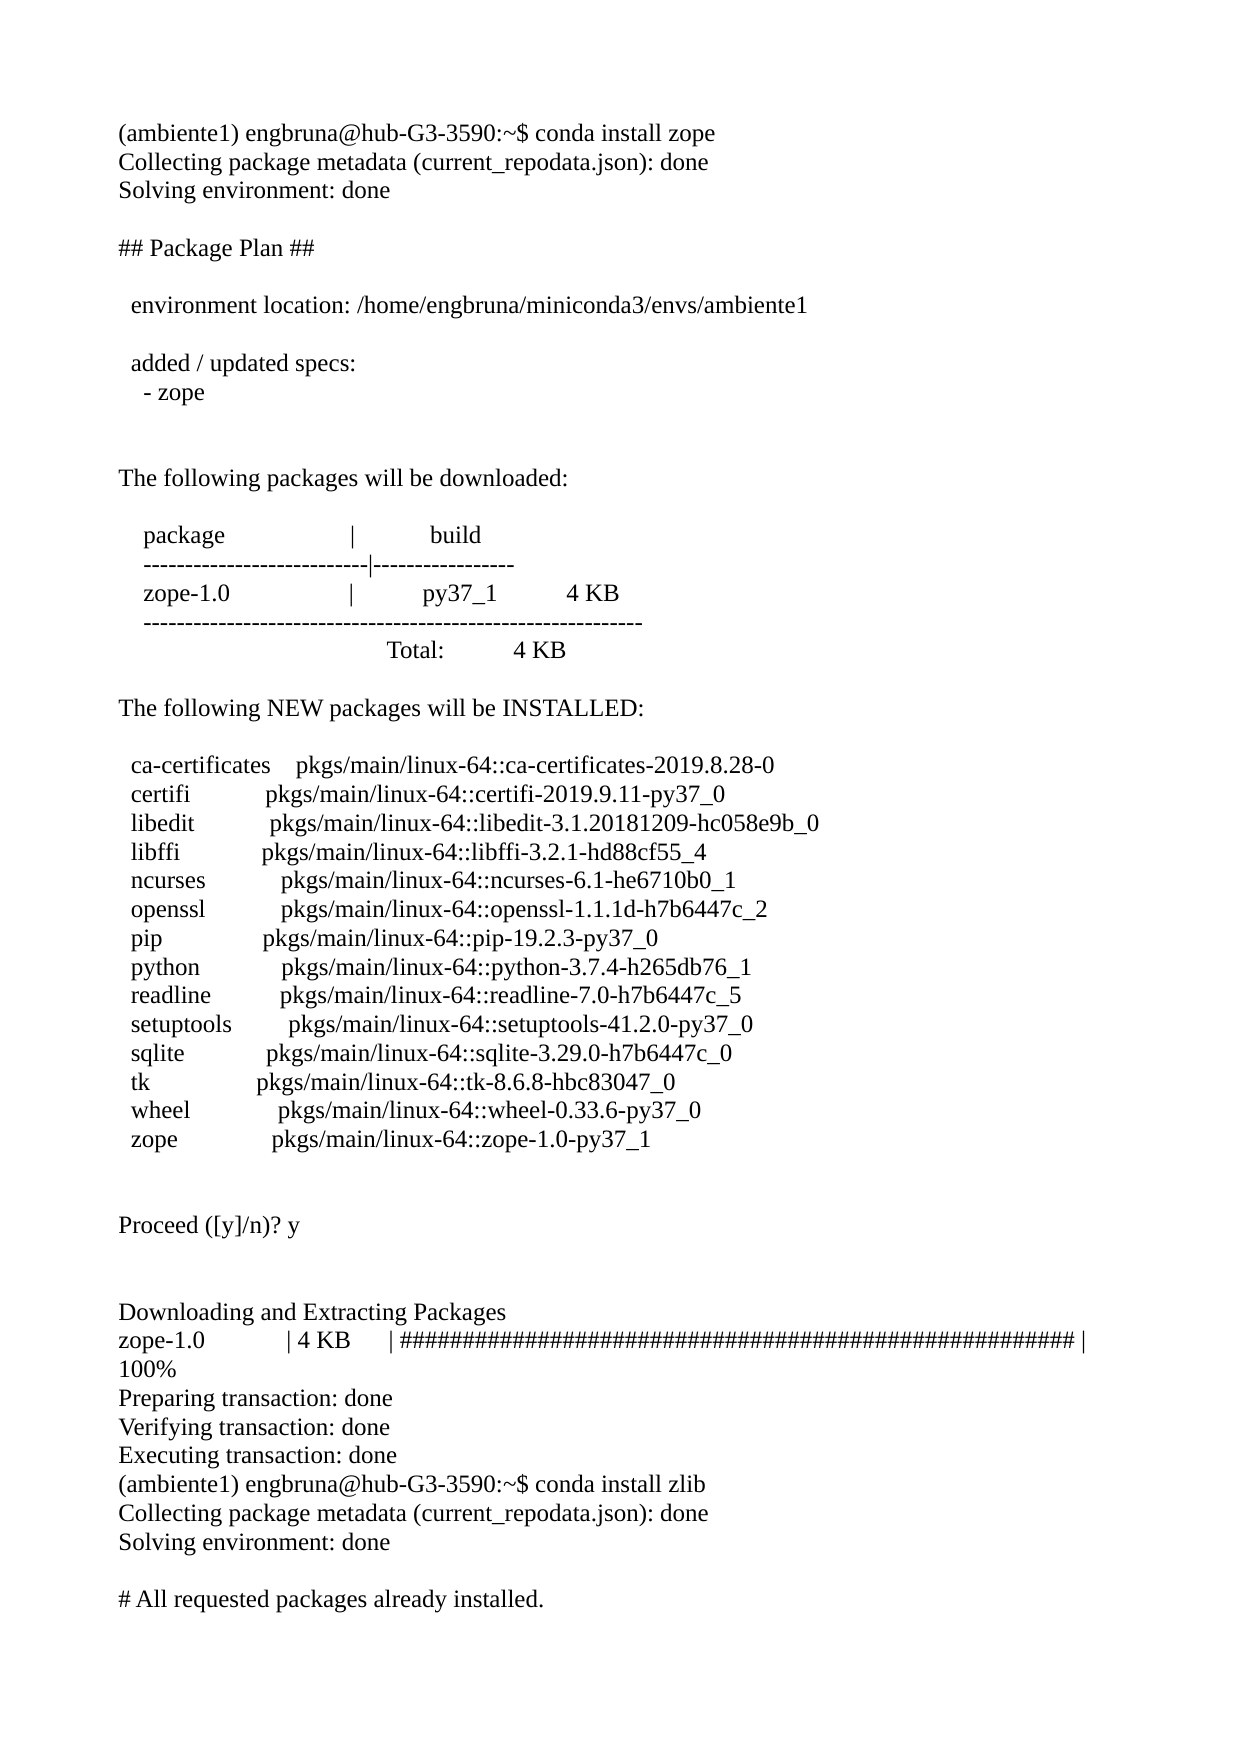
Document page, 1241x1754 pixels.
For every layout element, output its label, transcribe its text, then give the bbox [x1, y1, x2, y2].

text ------------------------------------------------------------ [118, 607, 1122, 636]
text wheel pkgs/main/linux-64::wheel-0.33.6-py37_0 [118, 1096, 1122, 1124]
text Collecting package metadata (current_repodata.json): done [118, 147, 1122, 176]
text certifi pkgs/main/linux-64::certifi-2019.9.11-py37_0 [118, 779, 1122, 808]
text Total: 4 KB [118, 636, 1122, 664]
text Verifying transaction: done [118, 1412, 1122, 1441]
text pip pkgs/main/linux-64::pip-19.2.3-py37_0 [118, 923, 1122, 952]
text package | build [118, 521, 1122, 549]
text Preparing transaction: done [118, 1383, 1122, 1412]
text (ambiente1) engbruna@hub-G3-3590:~$ conda install zope [118, 118, 1122, 147]
text ---------------------------|----------------- [118, 549, 1122, 578]
text ## Package Plan ## [118, 233, 1122, 262]
text environment location: /home/engbruna/miniconda3/envs/ambiente1 [118, 291, 1122, 319]
text The following packages will be downloaded: [118, 463, 1122, 492]
text - zope [118, 377, 1122, 406]
text Executing transaction: done [118, 1441, 1122, 1469]
text added / updated specs: [118, 348, 1122, 377]
text zope-1.0 | 4 KB | ###################################################### | 100% [118, 1326, 1122, 1383]
text tk pkgs/main/linux-64::tk-8.6.8-hbc83047_0 [118, 1067, 1122, 1096]
text setuptools pkgs/main/linux-64::setuptools-41.2.0-py37_0 [118, 1009, 1122, 1038]
text ca-certificates pkgs/main/linux-64::ca-certificates-2019.8.28-0 [118, 751, 1122, 779]
text openssl pkgs/main/linux-64::openssl-1.1.1d-h7b6447c_2 [118, 894, 1122, 923]
text The following NEW packages will be INSTALLED: [118, 693, 1122, 722]
text Solving environment: done [118, 1527, 1122, 1556]
text ncurses pkgs/main/linux-64::ncurses-6.1-he6710b0_1 [118, 866, 1122, 894]
text python pkgs/main/linux-64::python-3.7.4-h265db76_1 [118, 952, 1122, 981]
text Proceed ([y]/n)? y [118, 1211, 1122, 1239]
text (ambiente1) engbruna@hub-G3-3590:~$ conda install zlib [118, 1469, 1122, 1498]
text libedit pkgs/main/linux-64::libedit-3.1.20181209-hc058e9b_0 [118, 808, 1122, 837]
text readline pkgs/main/linux-64::readline-7.0-h7b6447c_5 [118, 981, 1122, 1009]
text zope-1.0 | py37_1 4 KB [118, 578, 1122, 607]
text libffi pkgs/main/linux-64::libffi-3.2.1-hd88cf55_4 [118, 837, 1122, 866]
text Downloading and Extracting Packages [118, 1297, 1122, 1326]
text sqlite pkgs/main/linux-64::sqlite-3.29.0-h7b6447c_0 [118, 1038, 1122, 1067]
text Solving environment: done [118, 176, 1122, 204]
text zope pkgs/main/linux-64::zope-1.0-py37_1 [118, 1124, 1122, 1153]
text # All requested packages already installed. [118, 1584, 1122, 1613]
text Collecting package metadata (current_repodata.json): done [118, 1498, 1122, 1527]
